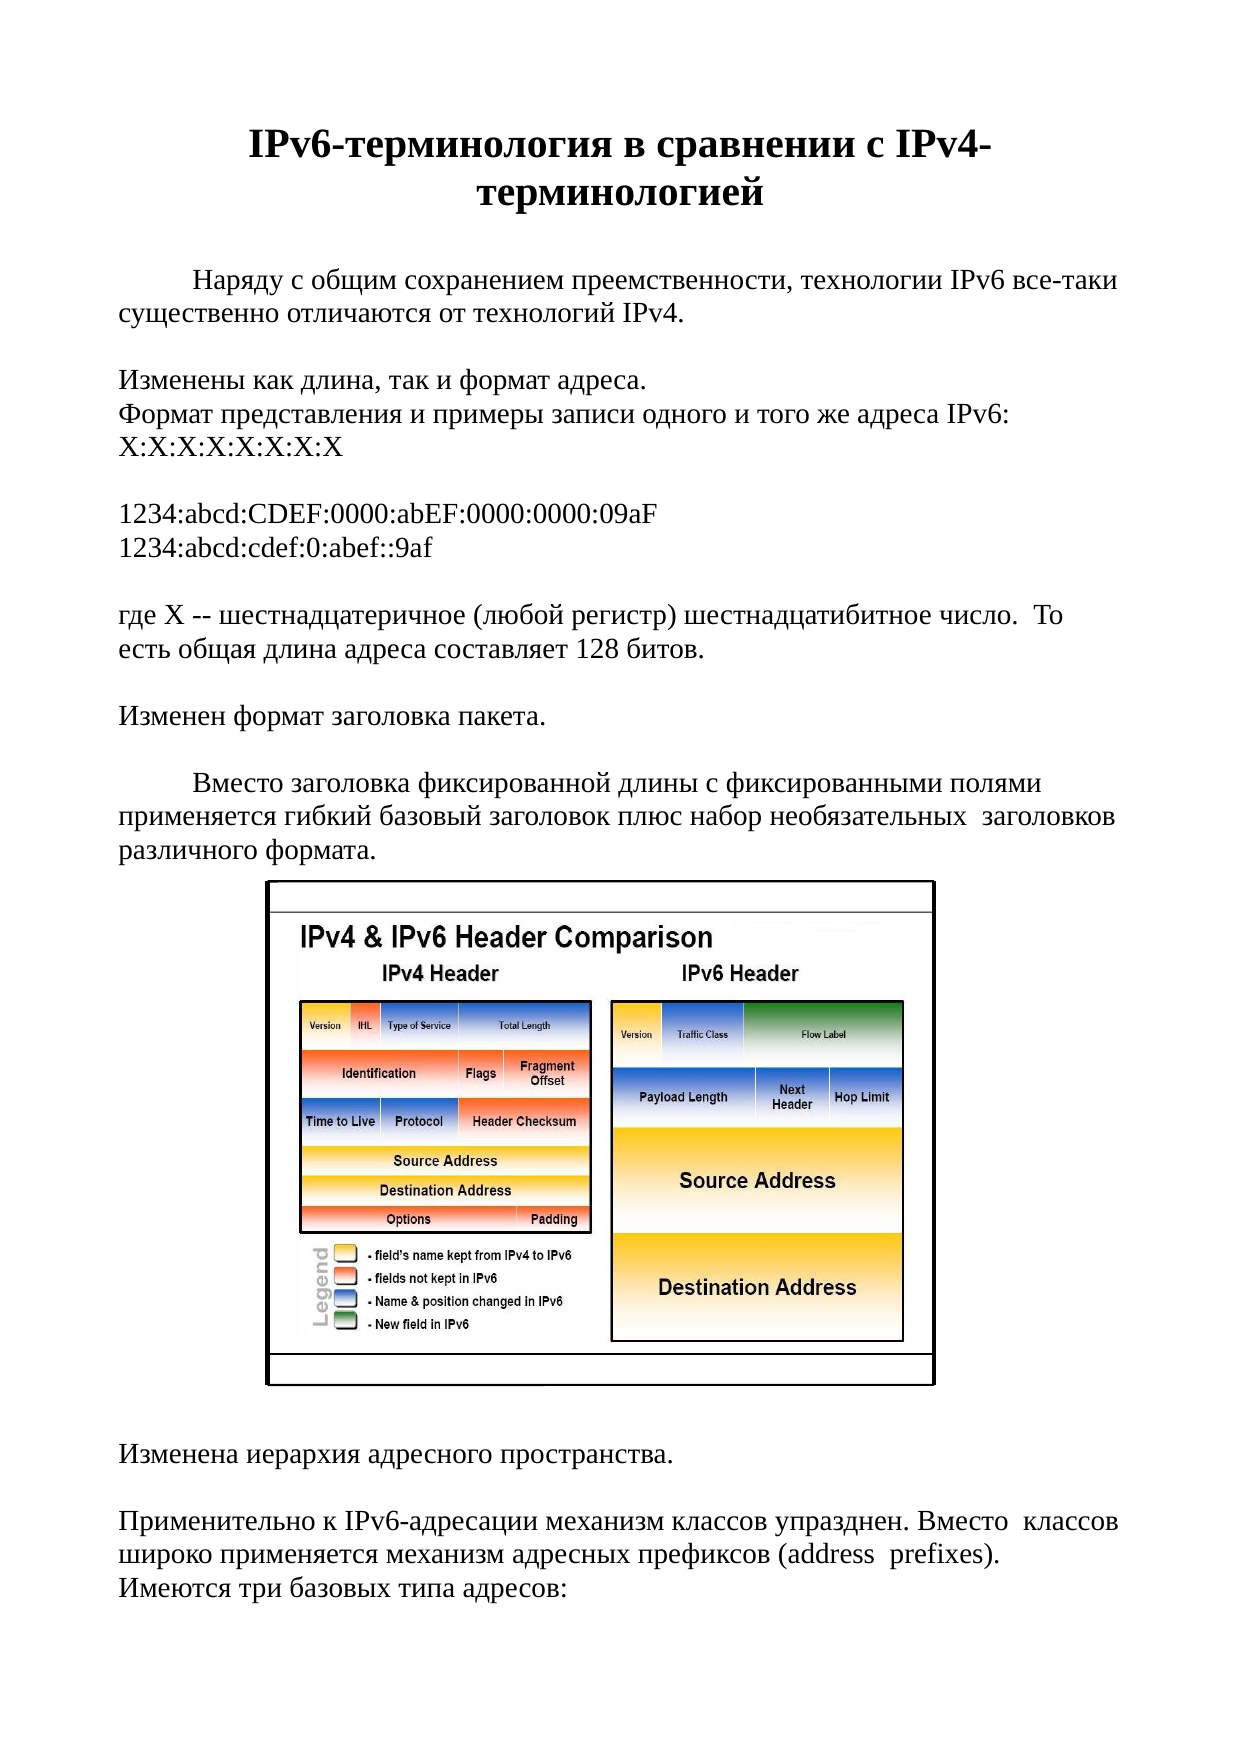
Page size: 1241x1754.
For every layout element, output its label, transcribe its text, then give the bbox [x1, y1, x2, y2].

text Вместо заголовка фиксированной длины с фиксированными полями применяется гибкий базовый заголовок плюс набор необязательных заголовков различного формата. [118, 765, 1122, 866]
picture [296, 922, 906, 1344]
text где Х -- шестнадцатеричное (любой регистр) шестнадцатибитное число. То есть общая длина адреса составляет 128 битов. [118, 597, 1122, 664]
text Изменены как длина, так и формат адреса. [118, 362, 1122, 396]
text Наряду с общим сохранением преемственности, технологии IPv6 все-таки существенно отличаются от технологий IPv4. [118, 262, 1122, 329]
text IPv6-терминология в сравнении с IPv4-терминологией [118, 118, 1122, 214]
text Формат представления и примеры записи одного и того же адреса IPv6: X:X:X:X:X:X:X:X [118, 396, 1122, 463]
text Применительно к IPv6-адресации механизм классов упразднен. Вместо классов широко применяется механизм адресных префиксов (address prefixes). [118, 1503, 1122, 1570]
text 1234:abcd:CDEF:0000:abEF:0000:0000:09aF [118, 497, 1122, 530]
text Имеются три базовых типа адресов: [118, 1570, 1122, 1603]
text Изменена иерархия адресного пространства. [118, 1436, 1122, 1469]
text Изменен формат заголовка пакета. [118, 698, 1122, 731]
text 1234:abcd:cdef:0:abef::9af [118, 530, 1122, 564]
